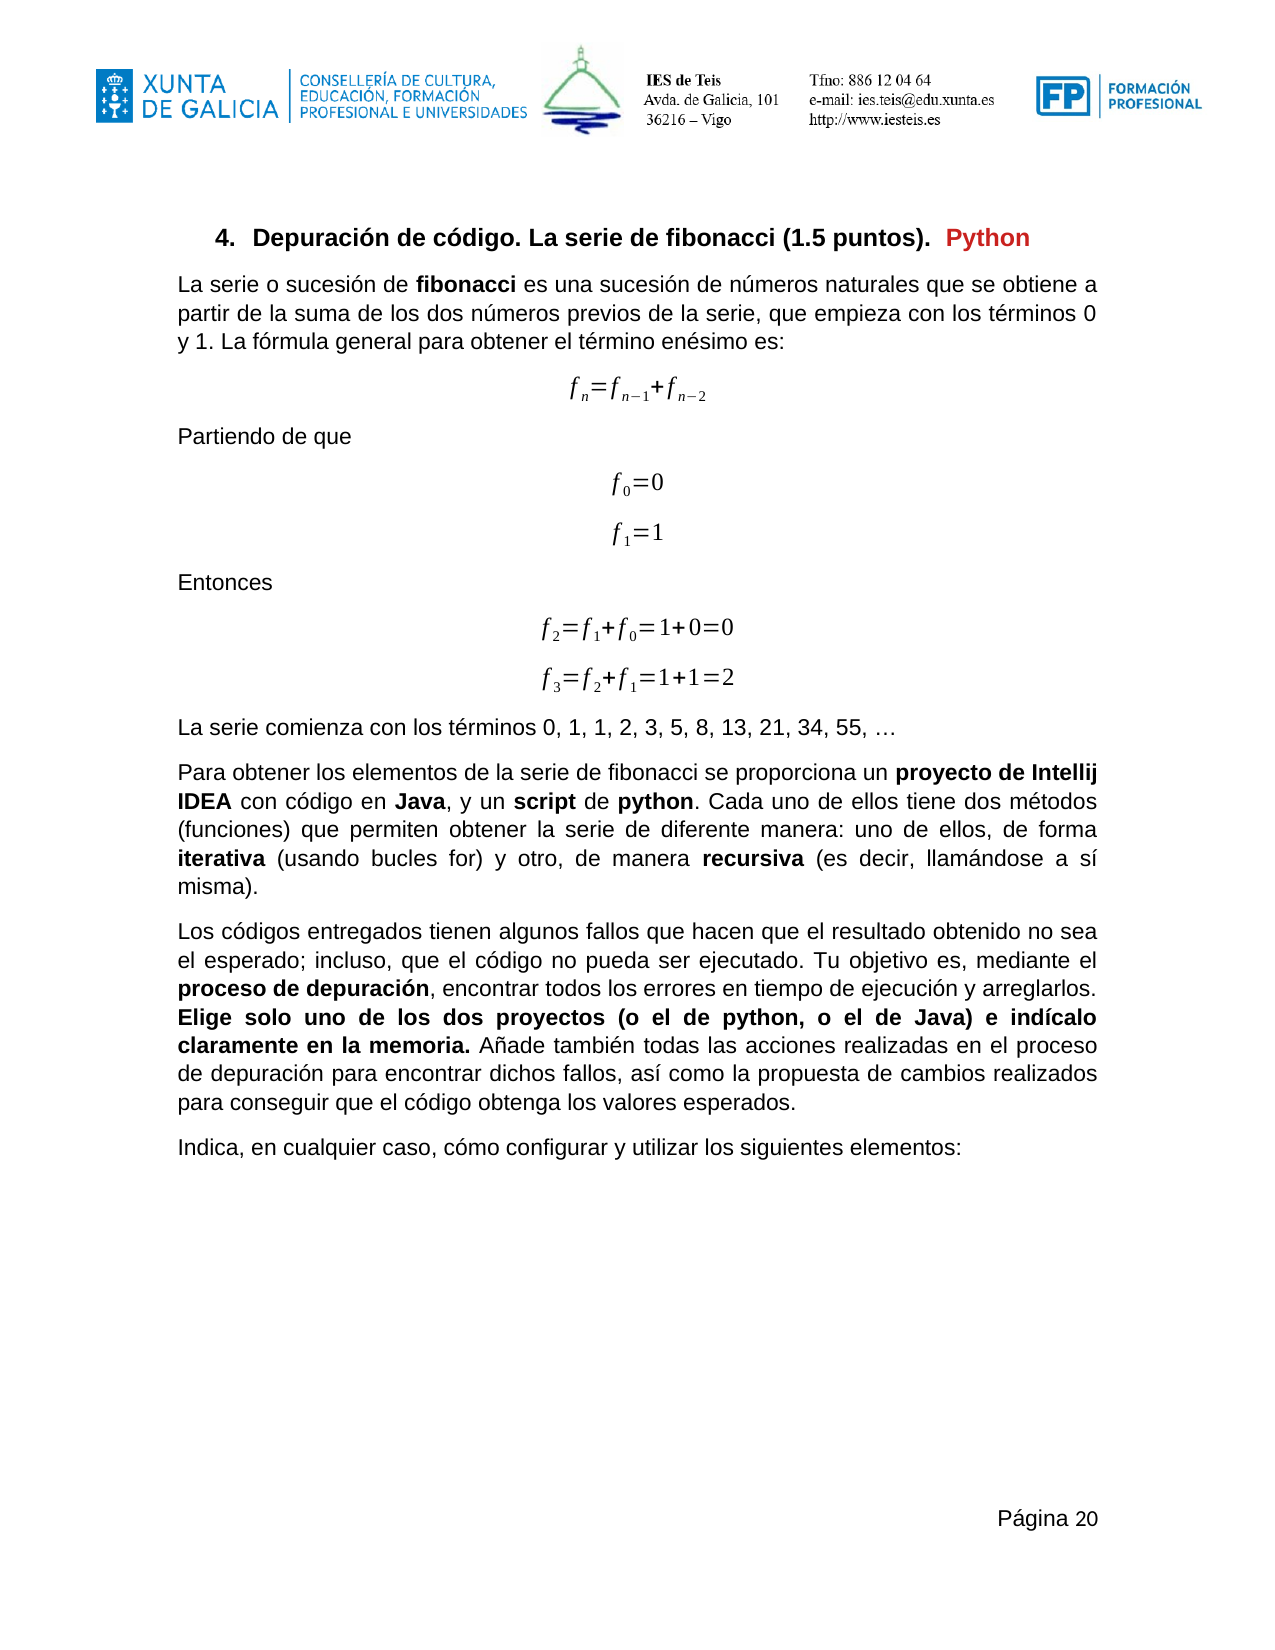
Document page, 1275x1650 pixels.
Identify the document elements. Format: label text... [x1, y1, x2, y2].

list Depuración de código. La serie de fibonacci (1.5 puntos). Python [215, 223, 1098, 252]
picture [86, 35, 1215, 144]
text Indica, en cualquier caso, cómo configurar y utilizar los siguientes elementos: [177, 1134, 1098, 1160]
text La serie comienza con los términos 0, 1, 1, 2, 3, 5, 8, 13, 21, 34, 55, … [177, 714, 1098, 741]
text Para obtener los elementos de la serie de fibonacci se proporciona un proyecto de Intellij IDEA con código en Java, y un script de python. Cada uno de ellos tiene dos métodos (funciones) que permiten obtener la serie de diferente manera: uno de ellos, de forma iterativa (usando bucles for) y otro, de manera recursiva (es decir, llamándose a sí misma). [177, 759, 1098, 899]
text Los códigos entregados tienen algunos fallos que hacen que el resultado obtenido no sea el esperado; incluso, que el código no pueda ser ejecutado. Tu objetivo es, mediante el proceso de depuración, encontrar todos los errores en tiempo de ejecución y arreglarlos. Elige solo uno de los dos proyectos (o el de python, o el de Java) e indícalo claramente en la memoria. Añade también todas las acciones realizadas en el proceso de depuración para encontrar dichos fallos, así como la propuesta de cambios realizados para conseguir que el código obtenga los valores esperados. [177, 918, 1098, 1115]
text La serie o sucesión de fibonacci es una sucesión de números naturales que se obtiene a partir de la suma de los dos números previos de la serie, que empieza con los términos 0 y 1. La fórmula general para obtener el término enésimo es: [177, 271, 1098, 354]
text Entonces [177, 569, 1098, 595]
text Partiendo de que [177, 423, 1098, 449]
